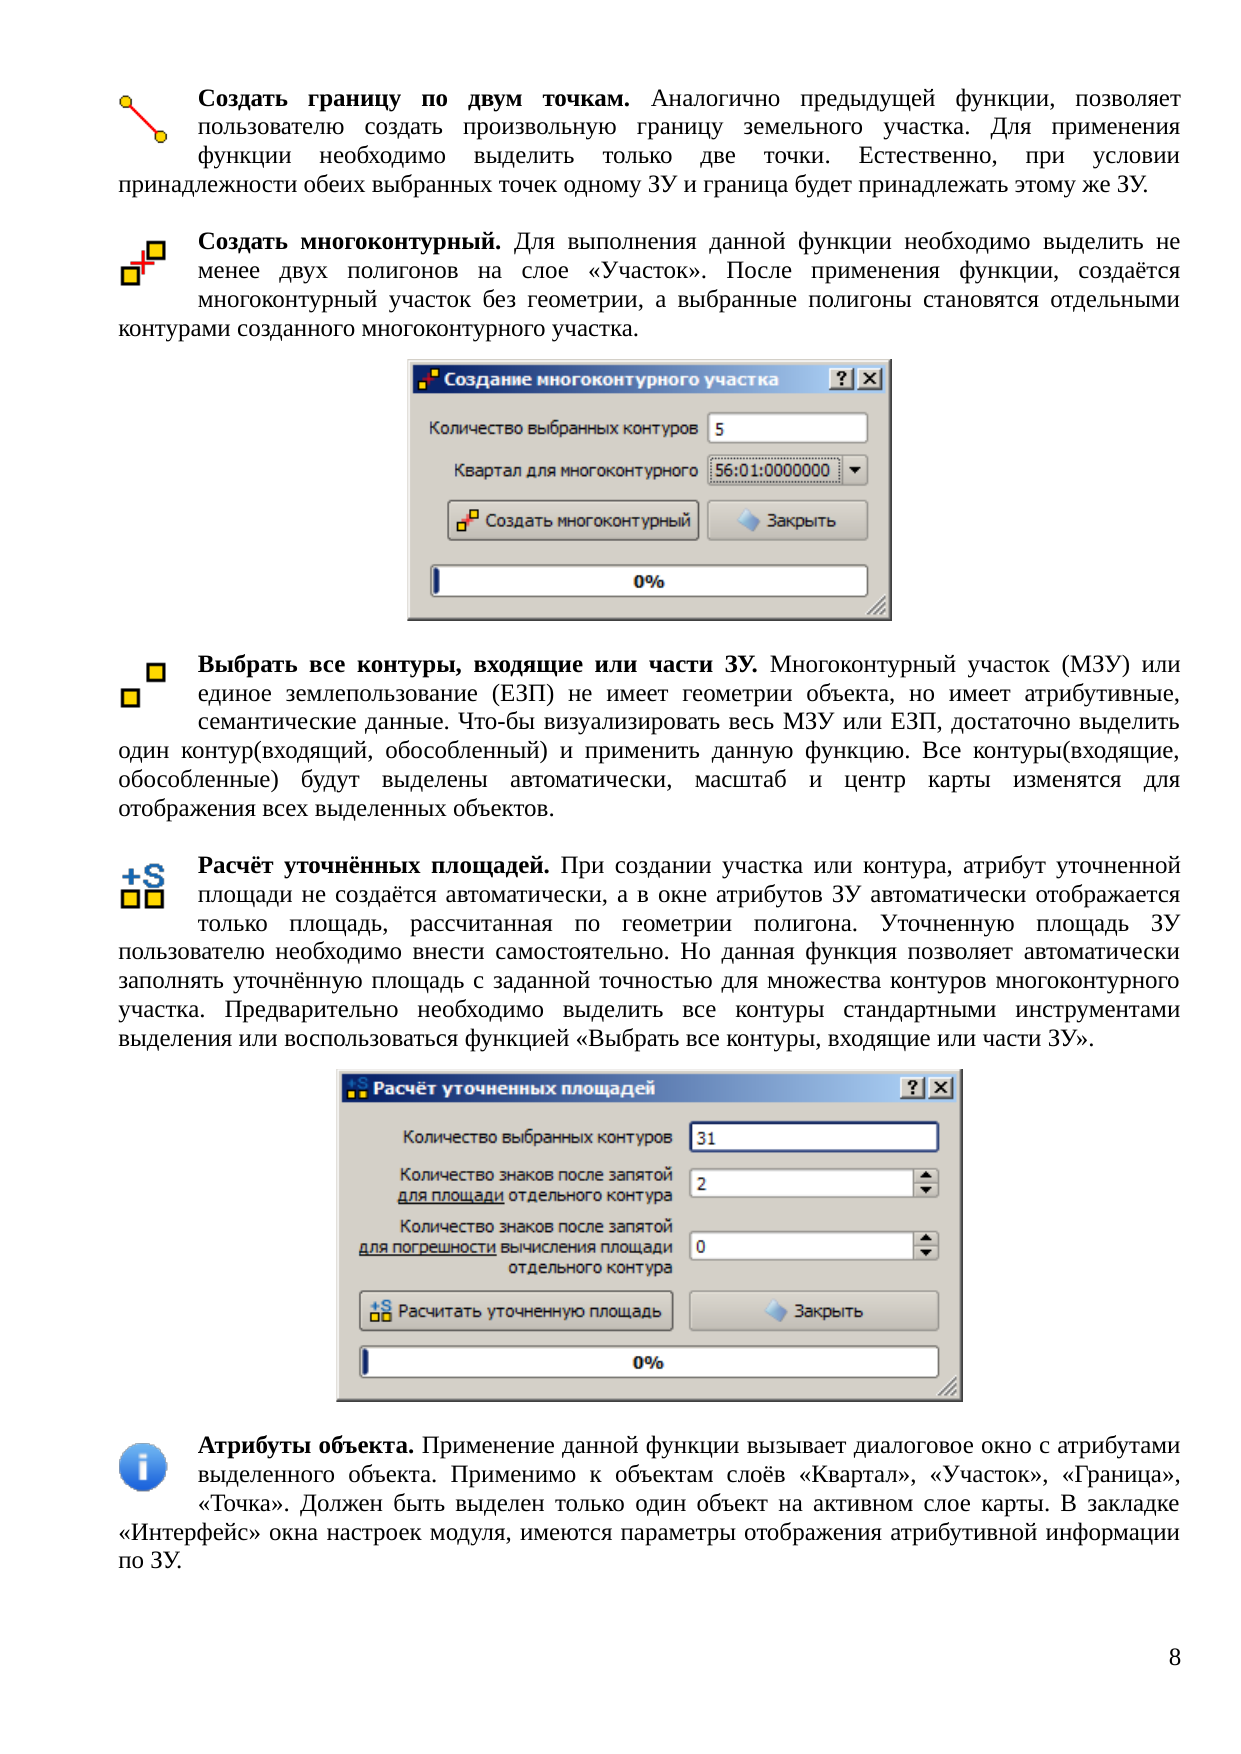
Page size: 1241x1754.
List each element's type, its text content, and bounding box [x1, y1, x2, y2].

text Создать границу по двум точкам. Аналогично предыдущей функции, позволяет пользователю создать произвольную границу земельного участка. Для применения функции необходимо выделить только две точки. Естественно, при условии принадлежности обеих выбранных точек одному ЗУ и граница будет принадлежать этому же ЗУ. [118, 83, 1181, 198]
text Расчёт уточнённых площадей. При создании участка или контура, атрибут уточненной площади не создаётся автоматически, а в окне атрибутов ЗУ автоматически отображается только площадь, рассчитанная по геометрии полигона. Уточненную площадь ЗУ пользователю необходимо внести самостоятельно. Но данная функция позволяет автоматически заполнять уточнённую площадь с заданной точностью для множества контуров многоконтурного участка. Предварительно необходимо выделить все контуры стандартными инструментами выделения или воспользоваться функцией «Выбрать все контуры, входящие или части ЗУ». [118, 850, 1181, 1051]
picture [336, 1069, 963, 1402]
picture [407, 359, 892, 621]
picture [118, 94, 169, 145]
picture [118, 1442, 169, 1493]
picture [118, 861, 169, 912]
text Создать многоконтурный. Для выполнения данной функции необходимо выделить не менее двух полигонов на слое «Участок». После применения функции, создаётся многоконтурный участок без геометрии, а выбранные полигоны становятся отдельными контурами созданного многоконтурного участка. [118, 226, 1181, 341]
text Выбрать все контуры, входящие или части ЗУ. Многоконтурный участок (МЗУ) или единое землепользование (ЕЗП) не имеет геометрии объекта, но имеет атрибутивные, семантические данные. Что-бы визуализировать весь МЗУ или ЕЗП, достаточно выделить один контур(входящий, обособленный) и применить данную функцию. Все контуры(входящие, обособленные) будут выделены автоматически, масштаб и центр карты изменятся для отображения всех выделенных объектов. [118, 649, 1181, 821]
picture [118, 238, 169, 289]
text Атрибуты объекта. Применение данной функции вызывает диалоговое окно с атрибутами выделенного объекта. Применимо к объектам слоёв «Квартал», «Участок», «Граница», «Точка». Должен быть выделен только один объект на активном слое карты. В закладке «Интерфейс» окна настроек модуля, имеются параметры отображения атрибутивной информации по ЗУ. [118, 1431, 1181, 1574]
picture [118, 660, 169, 711]
